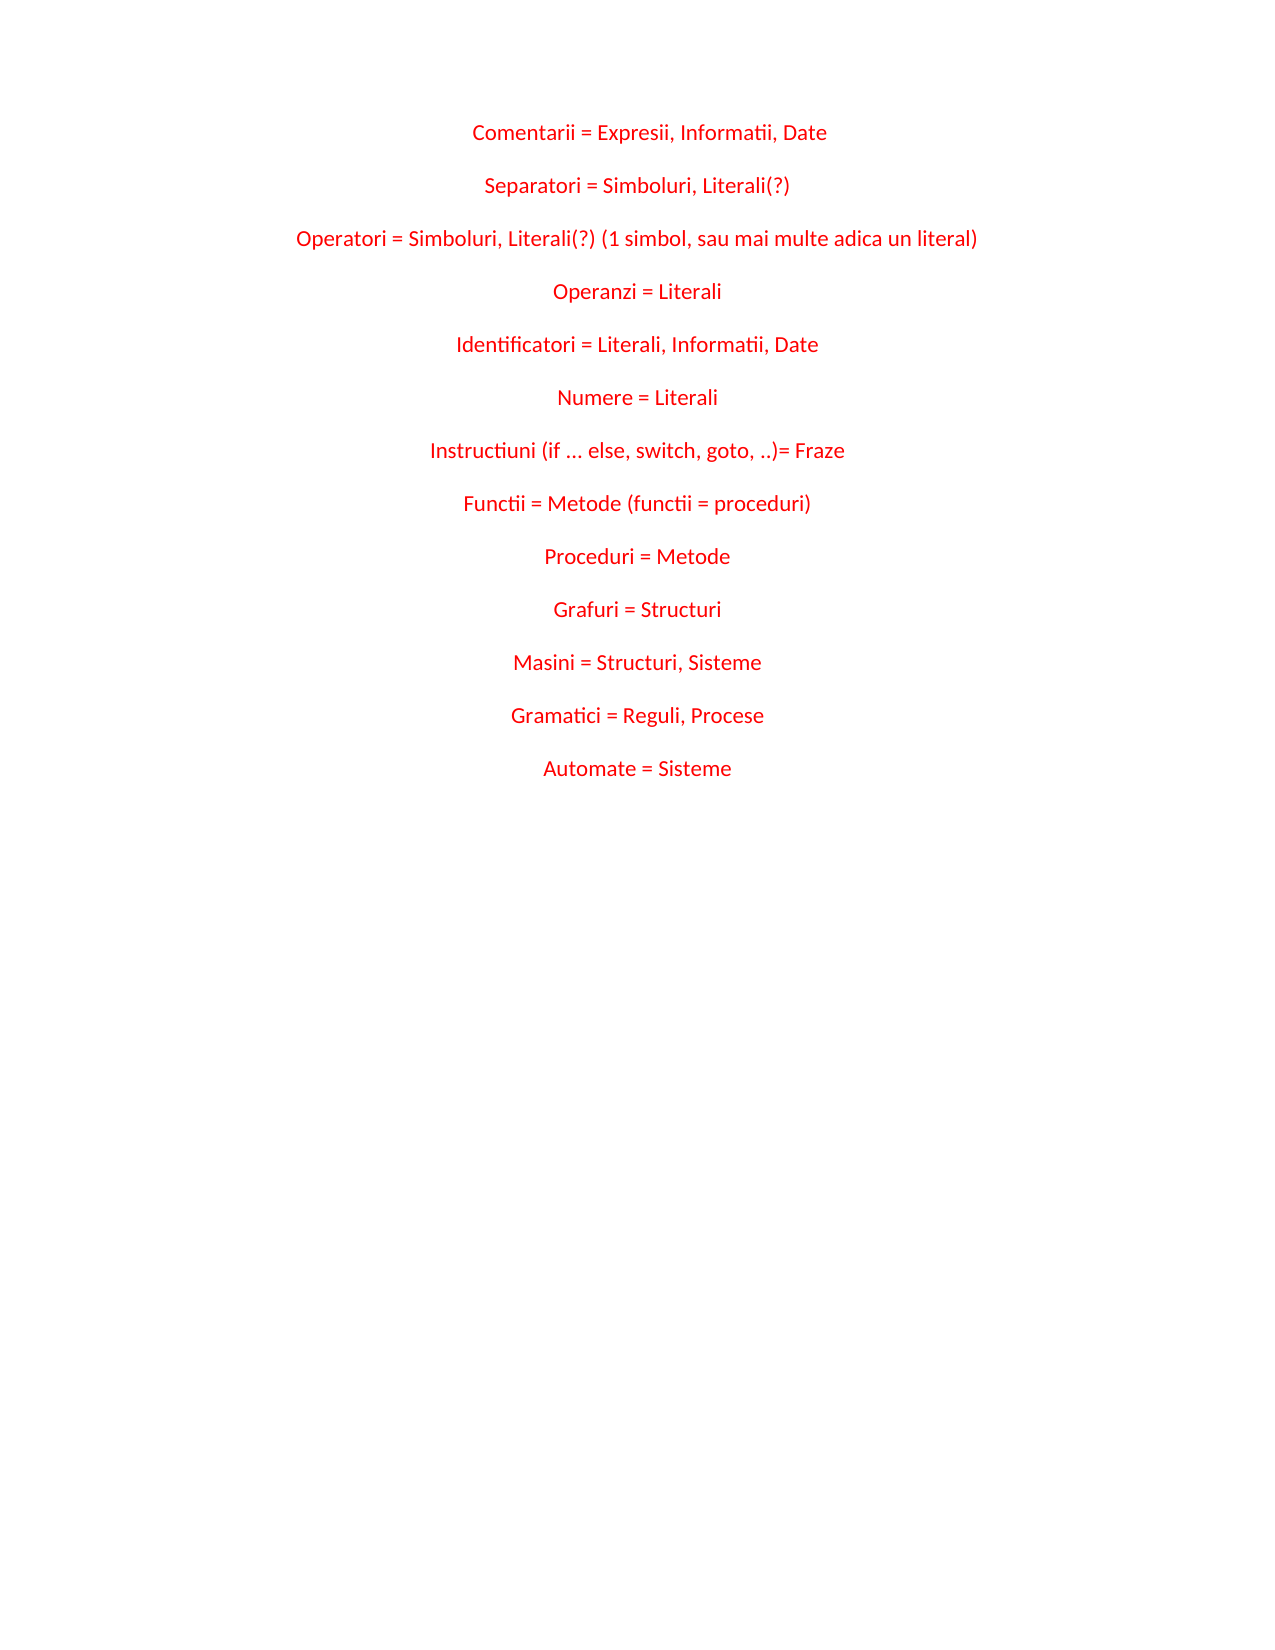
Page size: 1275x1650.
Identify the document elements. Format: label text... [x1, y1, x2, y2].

text Operatori = Simboluri, Literali(?) (1 simbol, sau mai multe adica un literal) [118, 224, 1157, 252]
text Identificatori = Literali, Informatii, Date [118, 330, 1157, 358]
text Grafuri = Structuri [118, 595, 1157, 623]
text Comentarii = Expresii, Informatii, Date [118, 118, 1157, 146]
text Functii = Metode (functii = proceduri) [118, 489, 1157, 517]
text Operanzi = Literali [118, 277, 1157, 305]
text Separatori = Simboluri, Literali(?) [118, 171, 1157, 199]
text Proceduri = Metode [118, 542, 1157, 570]
text Automate = Sisteme [118, 754, 1157, 782]
text Numere = Literali [118, 383, 1157, 411]
text Instructiuni (if ... else, switch, goto, ..)= Fraze [118, 436, 1157, 464]
text Masini = Structuri, Sisteme [118, 648, 1157, 676]
text Gramatici = Reguli, Procese [118, 701, 1157, 729]
